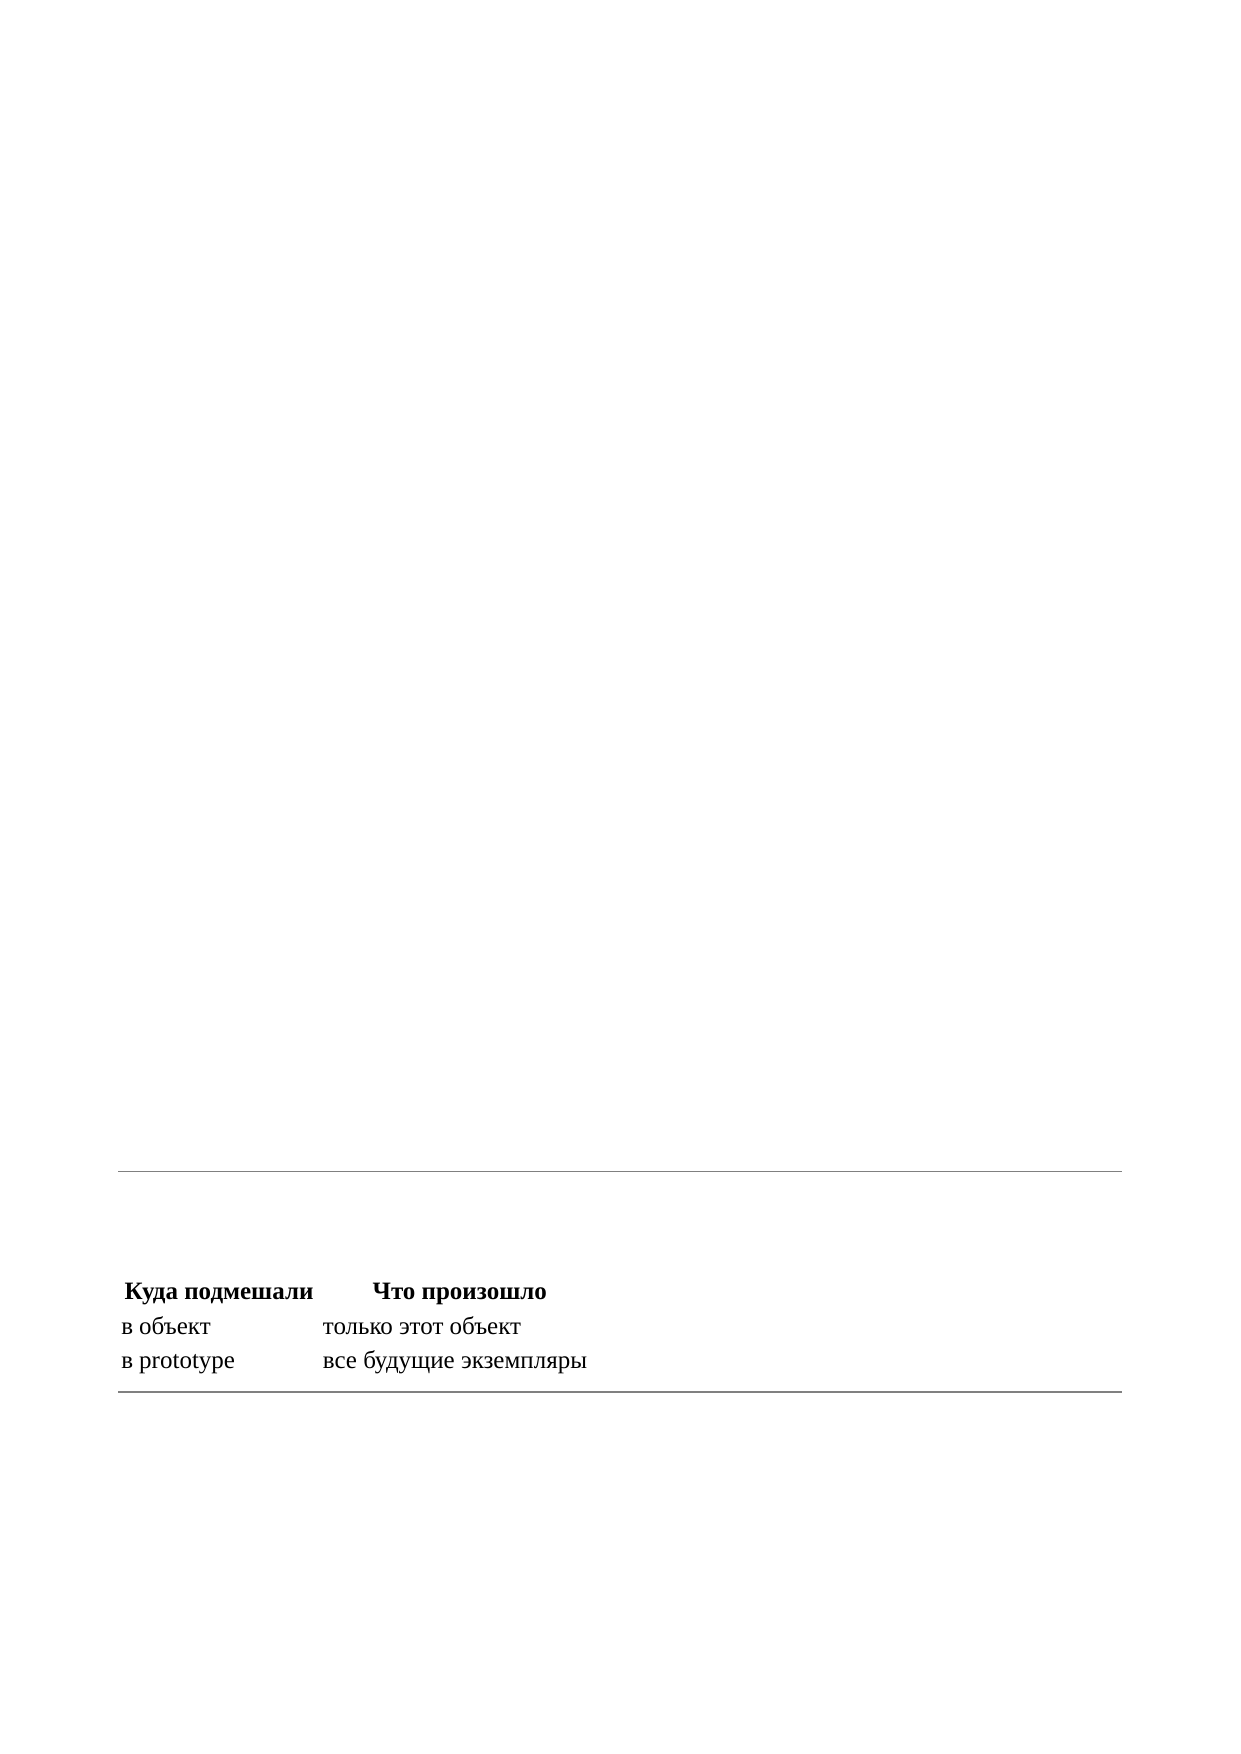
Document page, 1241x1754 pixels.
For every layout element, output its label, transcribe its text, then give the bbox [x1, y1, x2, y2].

subtitle 2️⃣ Подмешать КЛАССУ (через prototype) ✅ [118, 118, 1122, 161]
text } [118, 669, 1122, 692]
subtitle В объект [118, 1497, 1122, 1531]
text sayHi() { [118, 244, 1122, 267]
text this.name = name; [118, 616, 1122, 639]
text const mixin = { [118, 191, 1122, 214]
table_header Куда подмешали [118, 1273, 320, 1308]
table_cell только этот объект [320, 1308, 599, 1342]
subtitle 4️⃣ ТВОЙ eventMixin [118, 1421, 1122, 1467]
text } [118, 350, 1122, 374]
text class User { [118, 509, 1122, 533]
text Object.assign(menu, eventMixin); [118, 1560, 1122, 1584]
text // подмешиваем в prototype [118, 828, 1122, 852]
text u.sayHi(); // Привет [118, 1041, 1122, 1064]
text } [118, 722, 1122, 746]
text Object.assign(User.prototype, mixin); [118, 881, 1122, 905]
text const u = new User("Алекс"); [118, 988, 1122, 1011]
text 👉 теперь все объекты User получили метод [118, 1094, 1122, 1123]
table_cell в prototype [118, 1343, 320, 1377]
text console.log("Привет"); [118, 297, 1122, 321]
table_header Что произошло [320, 1273, 599, 1308]
subtitle 3️⃣ В ЧЁМ РАЗНИЦА [118, 1201, 1122, 1244]
text }; [118, 403, 1122, 427]
table_cell в объект [118, 1308, 320, 1342]
text constructor(name) { [118, 563, 1122, 586]
table_cell все будущие экземпляры [320, 1343, 599, 1377]
